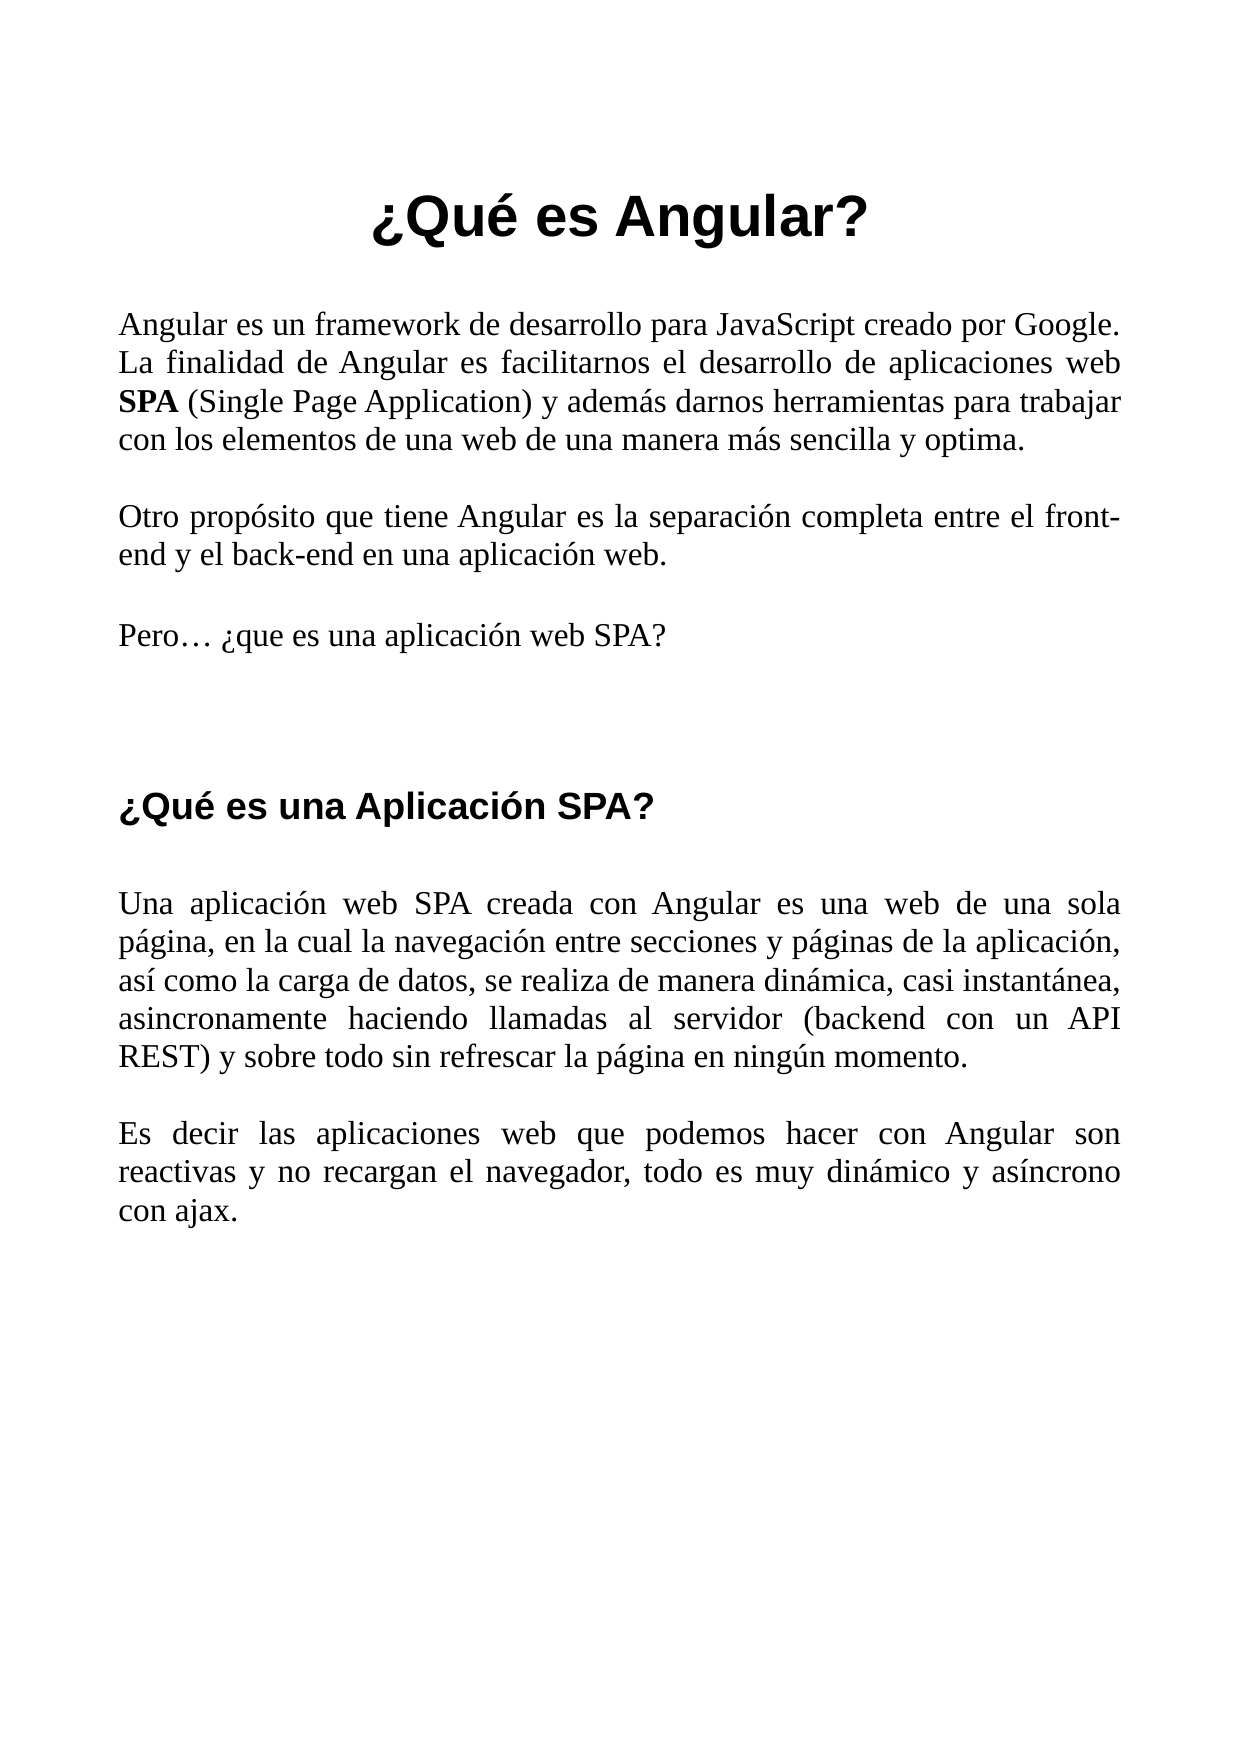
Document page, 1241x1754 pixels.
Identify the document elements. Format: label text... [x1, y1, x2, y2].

text Otro propósito que tiene Angular es la separación completa entre el front-end y el back-end en una aplicación web. [118, 496, 1122, 572]
text Pero… ¿que es una aplicación web SPA? [118, 616, 1122, 654]
title ¿Qué es Angular? [118, 181, 1122, 248]
text Una aplicación web SPA creada con Angular es una web de una sola página, en la cual la navegación entre secciones y páginas de la aplicación, así como la carga de datos, se realiza de manera dinámica, casi instantánea, asincronamente haciendo llamadas al servidor (backend con un API REST) y sobre todo sin refrescar la página en ningún momento. [118, 883, 1122, 1075]
subtitle ¿Qué es una Aplicación SPA? [118, 784, 1122, 828]
text Es decir las aplicaciones web que podemos hacer con Angular son reactivas y no recargan el navegador, todo es muy dinámico y asíncrono con ajax. [118, 1113, 1122, 1228]
text Angular es un framework de desarrollo para JavaScript creado por Google. La finalidad de Angular es facilitarnos el desarrollo de aplicaciones web SPA (Single Page Application) y además darnos herramientas para trabajar con los elementos de una web de una manera más sencilla y optima. [118, 304, 1122, 457]
